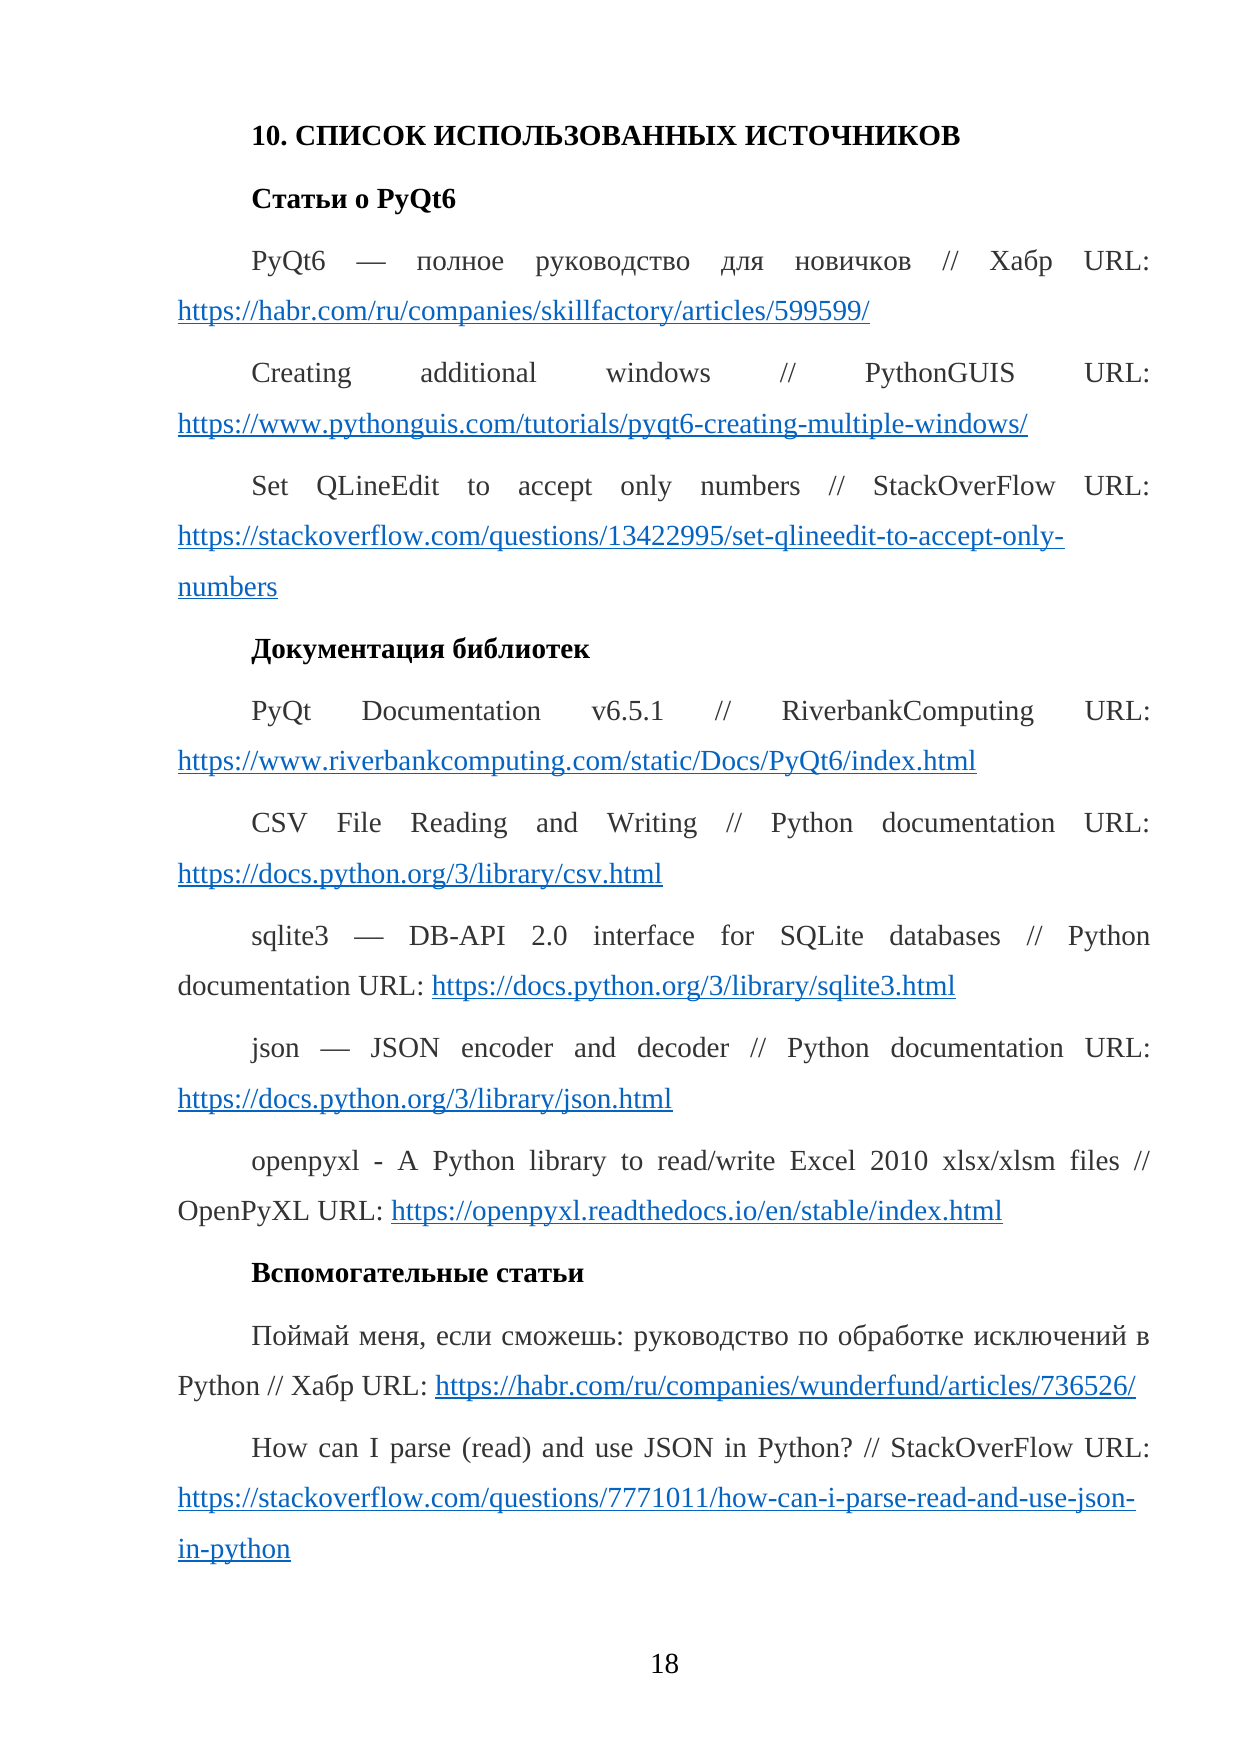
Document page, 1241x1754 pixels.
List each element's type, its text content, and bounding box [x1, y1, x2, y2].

text sqlite3 — DB-API 2.0 interface for SQLite databases // Python documentation URL: https://docs.python.org/3/library/sqlite3.html [177, 918, 1151, 1002]
text Creating additional windows // PythonGUIS URL: https://www.pythonguis.com/tutorials/pyqt6-creating-multiple-windows/ [177, 356, 1151, 439]
text openpyxl - A Python library to read/write Excel 2010 xlsx/xlsm files // OpenPyXL URL: https://openpyxl.readthedocs.io/en/stable/index.html [177, 1143, 1151, 1227]
subtitle 10. список использованных источников [251, 118, 1151, 152]
text json — JSON encoder and decoder // Python documentation URL: https://docs.python.org/3/library/json.html [177, 1031, 1151, 1114]
text Поймай меня, если сможешь: руководство по обработке исключений в Python // Хабр URL: https://habr.com/ru/companies/wunderfund/articles/736526/ [177, 1318, 1151, 1402]
text PyQt6 — полное руководство для новичков // Хабр URL: https://habr.com/ru/companies/skillfactory/articles/599599/ [177, 243, 1151, 327]
text Документация библиотек [177, 631, 1151, 664]
text Set QLineEdit to accept only numbers // StackOverFlow URL: https://stackoverflow.com/questions/13422995/set-qlineedit-to-accept-only-numbers [177, 468, 1151, 602]
text Статьи о PyQt6 [177, 181, 1151, 214]
text CSV File Reading and Writing // Python documentation URL: https://docs.python.org/3/library/csv.html [177, 806, 1151, 889]
text How can I parse (read) and use JSON in Python? // StackOverFlow URL: https://stackoverflow.com/questions/7771011/how-can-i-parse-read-and-use-json-in-python [177, 1430, 1151, 1564]
text PyQt Documentation v6.5.1 // RiverbankComputing URL: https://www.riverbankcomputing.com/static/Docs/PyQt6/index.html [177, 693, 1151, 777]
text Вспомогательные статьи [177, 1256, 1151, 1289]
